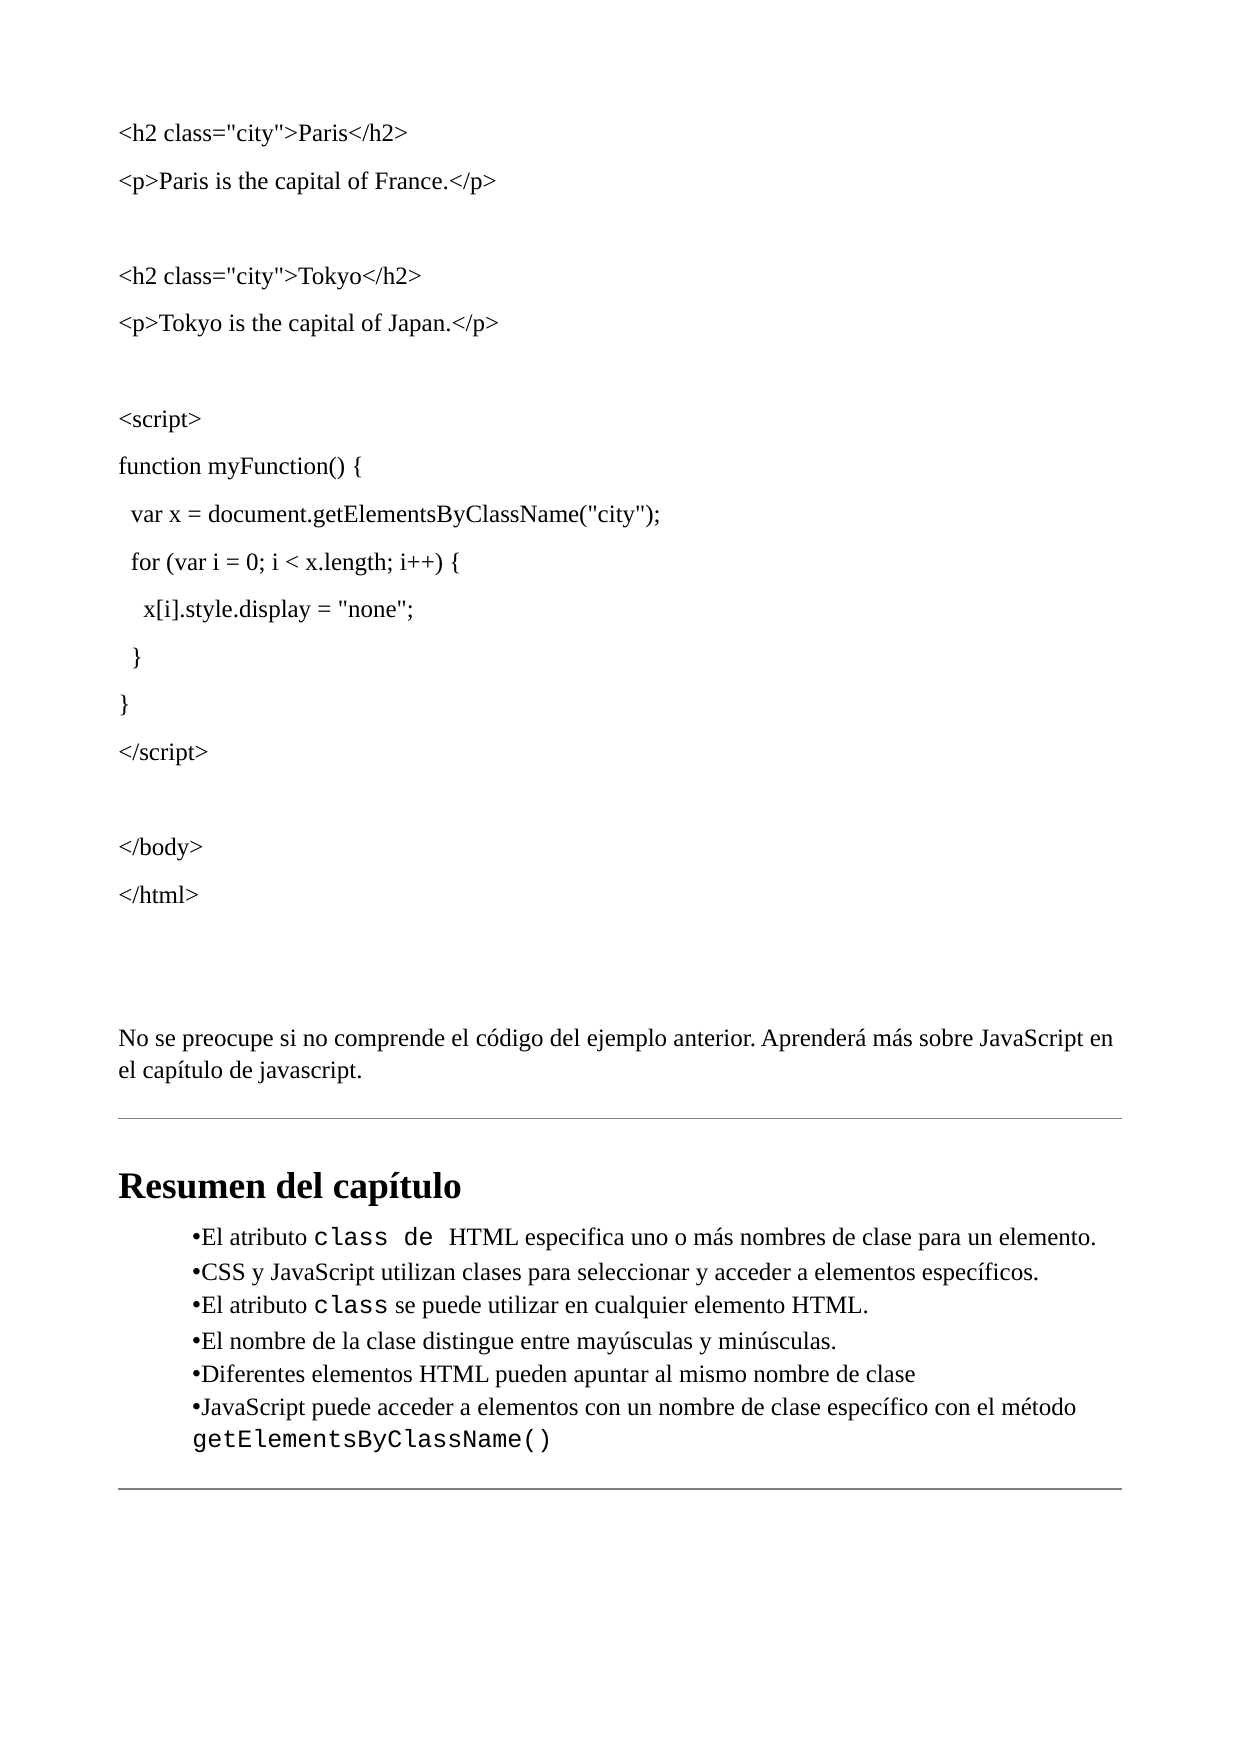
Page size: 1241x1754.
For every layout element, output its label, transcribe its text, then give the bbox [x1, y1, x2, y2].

text var x = document.getElementsByClassName("city"); [118, 499, 1122, 528]
text <h2 class="city">Paris</h2> [118, 118, 1122, 147]
list El nombre de la clase distingue entre mayúsculas y minúsculas. [118, 1326, 1122, 1354]
text <p>Tokyo is the capital of Japan.</p> [118, 308, 1122, 337]
text } [118, 642, 1122, 671]
text </body> [118, 832, 1122, 861]
text No se preocupe si no comprende el código del ejemplo anterior. Aprenderá más sobre JavaScript en el capítulo de javascript. [118, 1023, 1122, 1084]
list El atributo class de HTML especifica uno o más nombres de clase para un elemento. [118, 1222, 1122, 1253]
text } [118, 689, 1122, 718]
list El atributo class se puede utilizar en cualquier elemento HTML. [118, 1290, 1122, 1321]
list Diferentes elementos HTML pueden apuntar al mismo nombre de clase [118, 1359, 1122, 1387]
text </html> [118, 880, 1122, 908]
text for (var i = 0; i < x.length; i++) { [118, 547, 1122, 575]
text x[i].style.display = "none"; [118, 594, 1122, 623]
list JavaScript puede acceder a elementos con un nombre de clase específico con el método getElementsByClassName() [118, 1392, 1122, 1455]
text function myFunction() { [118, 451, 1122, 480]
text <script> [118, 404, 1122, 432]
list CSS y JavaScript utilizan clases para seleccionar y acceder a elementos específicos. [118, 1257, 1122, 1286]
subtitle Resumen del capítulo [118, 1163, 1122, 1206]
text </script> [118, 737, 1122, 766]
text <p>Paris is the capital of France.</p> [118, 166, 1122, 194]
text <h2 class="city">Tokyo</h2> [118, 261, 1122, 290]
